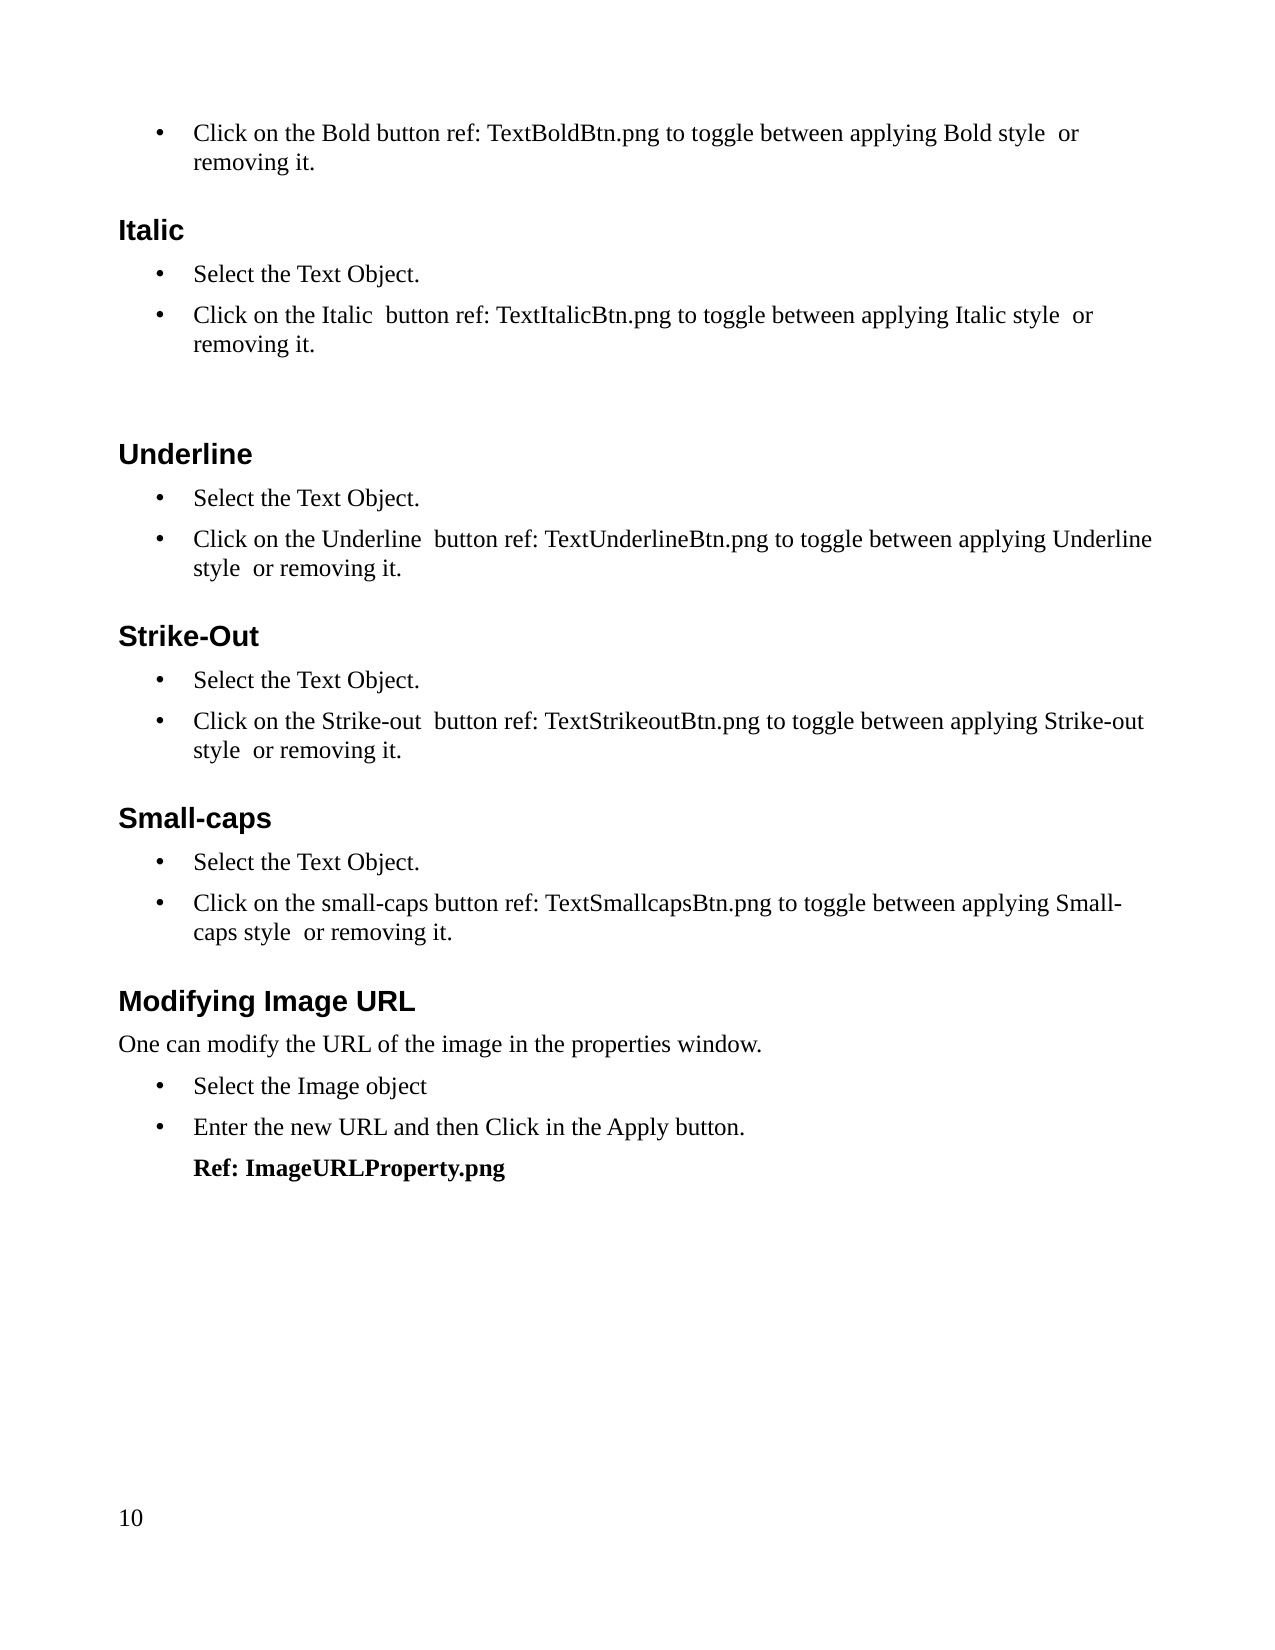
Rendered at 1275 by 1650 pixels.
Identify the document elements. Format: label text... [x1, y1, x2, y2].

list Click on the small-caps button ref: TextSmallcapsBtn.png to toggle between applying Small-caps style or removing it. [156, 888, 1157, 946]
list Select the Text Object. [156, 847, 1157, 876]
text One can modify the URL of the image in the properties window. [118, 1029, 1157, 1058]
subtitle Underline [81, 437, 1157, 470]
list Select the Text Object. [156, 665, 1157, 694]
list Click on the Italic button ref: TextItalicBtn.png to toggle between applying Italic style or removing it. [156, 300, 1157, 358]
subtitle Small-caps [81, 801, 1157, 835]
list Enter the new URL and then Click in the Apply button. [156, 1112, 1157, 1141]
list Click on the Bold button ref: TextBoldBtn.png to toggle between applying Bold style or removing it. [156, 118, 1157, 176]
list Click on the Strike-out button ref: TextStrikeoutBtn.png to toggle between applying Strike-out style or removing it. [156, 706, 1157, 764]
list Ref: ImageURLProperty.png [156, 1153, 1157, 1182]
list Select the Text Object. [156, 483, 1157, 511]
subtitle Modifying Image URL [118, 983, 1157, 1017]
list Select the Text Object. [156, 259, 1157, 288]
subtitle Strike-Out [81, 619, 1157, 652]
list Select the Image object [156, 1071, 1157, 1099]
list Click on the Underline button ref: TextUnderlineBtn.png to toggle between applying Underline style or removing it. [156, 524, 1157, 581]
subtitle Italic [81, 213, 1157, 247]
